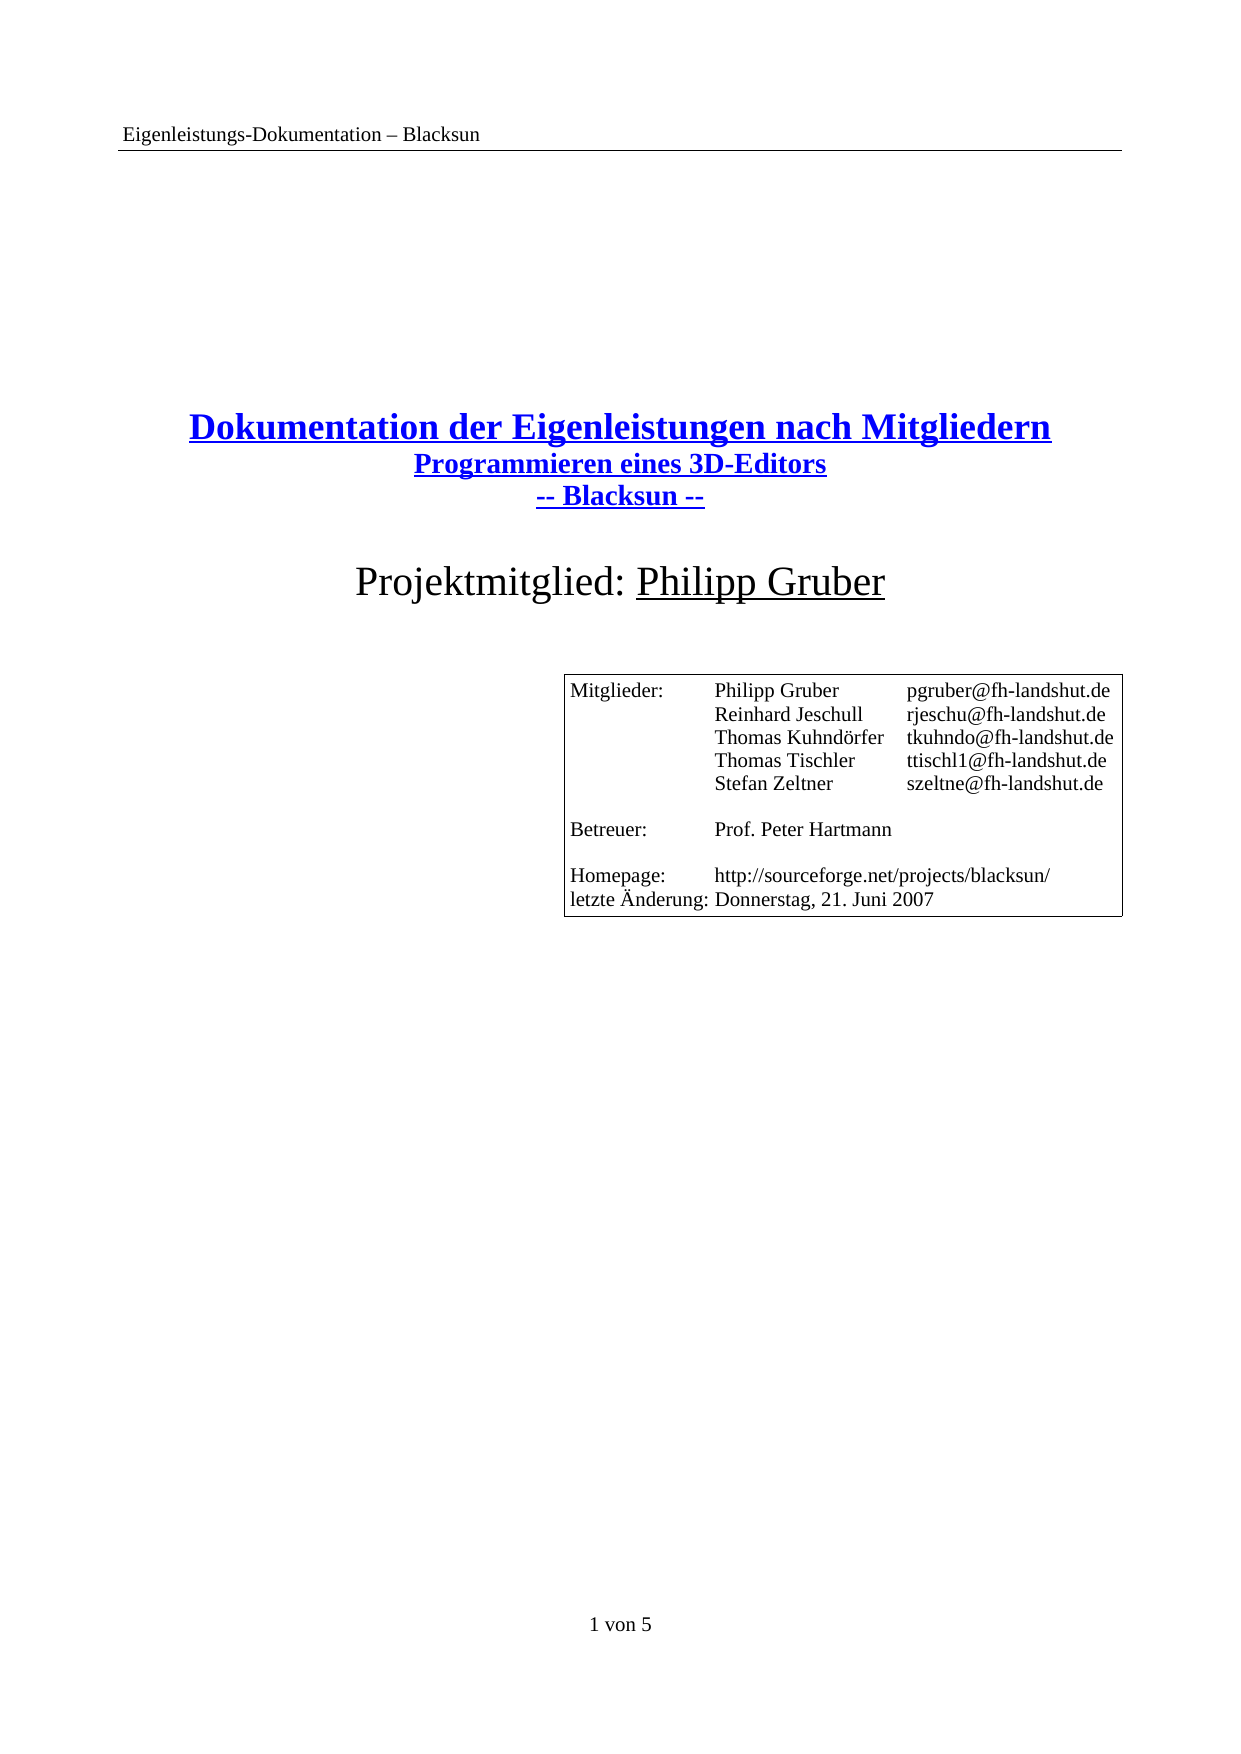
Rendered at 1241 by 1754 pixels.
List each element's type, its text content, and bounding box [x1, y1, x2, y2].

text Projektmitglied: Philipp Gruber [118, 558, 1122, 604]
text Programmieren eines 3D-Editors [118, 447, 1122, 479]
text -- Blacksun -- [118, 479, 1122, 512]
text Dokumentation der Eigenleistungen nach Mitgliedern [118, 406, 1122, 447]
table_header Mitglieder: Philipp Gruber pgruber@fh-landshut.de Reinhard Jeschull rjeschu@fh-landshut.de Thomas Kuhndörfer tkuhndo@fh-landshut.de Thomas Tischler ttischl1@fh-landshut.de Stefan Zeltner szeltne@fh-landshut.de Betreuer: Prof. Peter Hartmann Homepage: http://sourceforge.net/projects/blacksun/ letzte Änderung: Donnerstag, 21. Juni 2007 [565, 675, 1122, 916]
